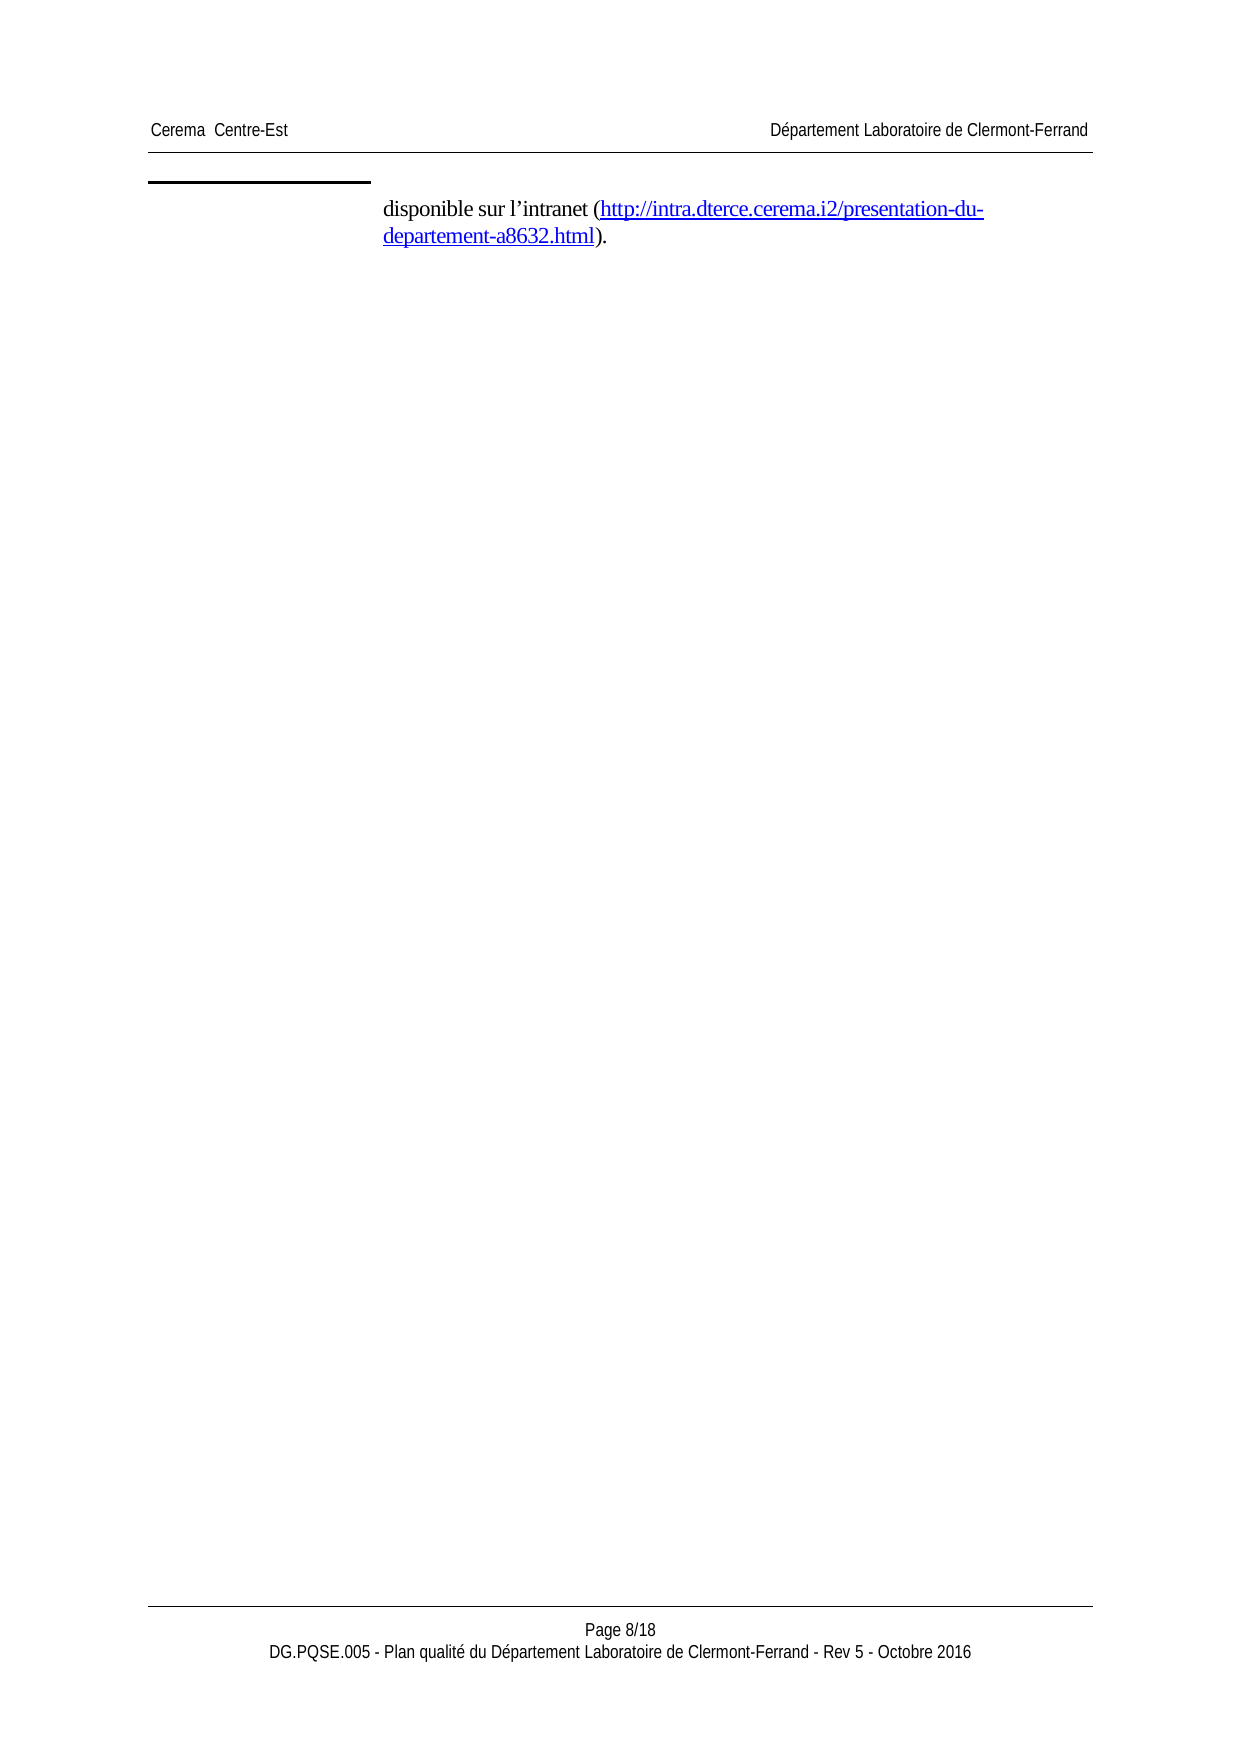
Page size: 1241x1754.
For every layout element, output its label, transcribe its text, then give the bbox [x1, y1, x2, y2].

table_header [148, 184, 371, 287]
table_header L’organigramme du Département Laboratoire de Clermont-Ferrand est disponible sur l’intranet (http://intra.dterce.cerema.i2/renseignements-pratiques-r1325.html). Une présentation plus complète des missions du DLCF est disponible sur l’intranet (http://intra.dterce.cerema.i2/presentation-du-departement-a8632.html). [371, 181, 1093, 287]
